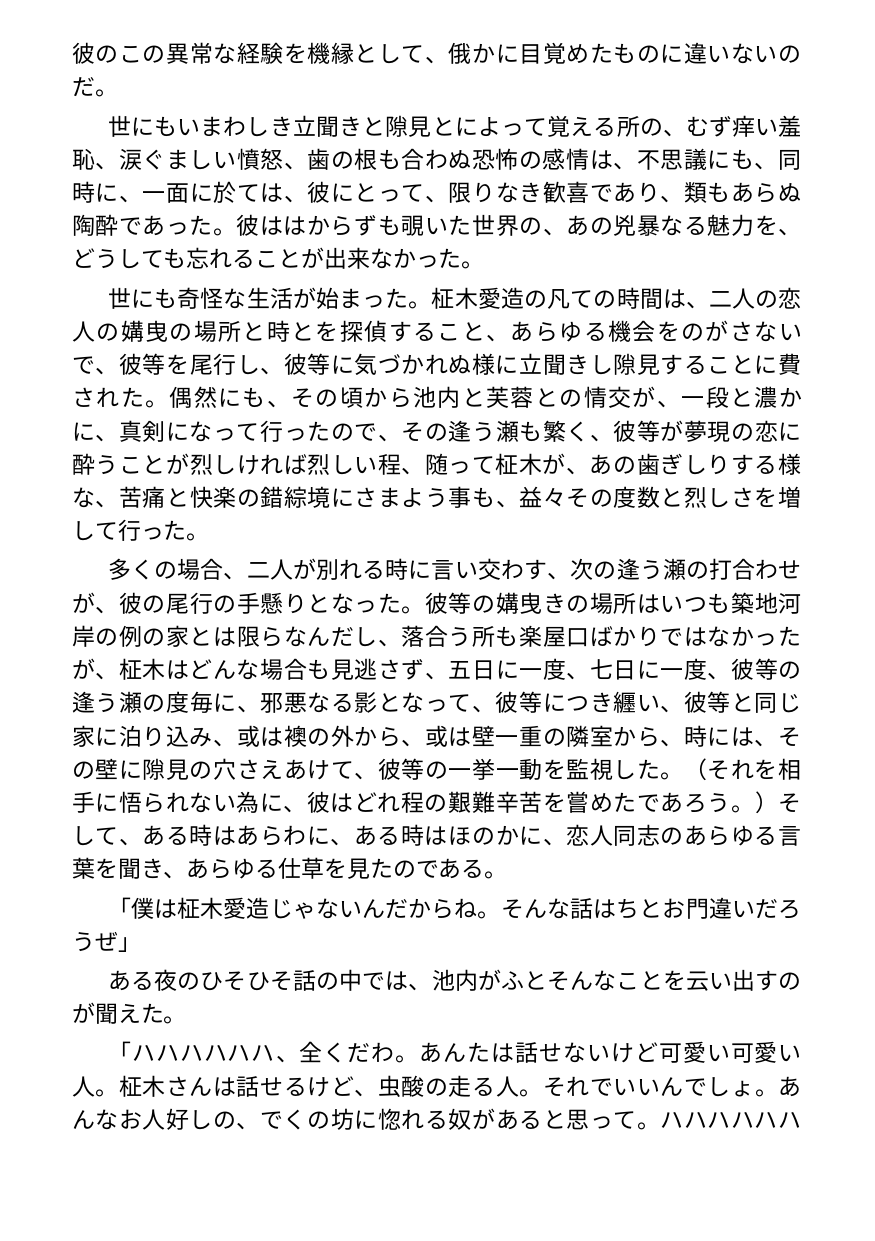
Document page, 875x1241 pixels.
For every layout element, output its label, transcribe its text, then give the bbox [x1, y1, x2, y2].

text 彼のこの異常な経験を機縁として、俄かに目覚めたものに違いないのだ。 [72, 36, 802, 102]
text ある夜のひそひそ話の中では、池内がふとそんなことを云い出すのが聞えた。 [72, 963, 802, 1029]
text 「ハハハハハハ、全くだわ。あんたは話せないけど可愛い可愛い人。柾木さんは話せるけど、虫酸の走る人。それでいいんでしょ。あんなお人好しの、でくの坊に惚れる奴があると思って。ハハハハハハ [72, 1035, 802, 1135]
text 「僕は柾木愛造じゃないんだからね。そんな話はちとお門違いだろうぜ」 [72, 891, 802, 957]
text 世にも奇怪な生活が始まった。柾木愛造の凡ての時間は、二人の恋人の媾曳の場所と時とを探偵すること、あらゆる機会をのがさないで、彼等を尾行し、彼等に気づかれぬ様に立聞きし隙見することに費された。偶然にも、その頃から池内と芙蓉との情交が、一段と濃かに、真剣になって行ったので、その逢う瀬も繁く、彼等が夢現の恋に酔うことが烈しければ烈しい程、随って柾木が、あの歯ぎしりする様な、苦痛と快楽の錯綜境にさまよう事も、益々その度数と烈しさを増して行った。 [72, 281, 802, 546]
text 多くの場合、二人が別れる時に言い交わす、次の逢う瀬の打合わせが、彼の尾行の手懸りとなった。彼等の媾曳きの場所はいつも築地河岸の例の家とは限らなんだし、落合う所も楽屋口ばかりではなかったが、柾木はどんな場合も見逃さず、五日に一度、七日に一度、彼等の逢う瀬の度毎に、邪悪なる影となって、彼等につき纒い、彼等と同じ家に泊り込み、或は襖の外から、或は壁一重の隣室から、時には、その壁に隙見の穴さえあけて、彼等の一挙一動を監視した。（それを相手に悟られない為に、彼はどれ程の艱難辛苦を嘗めたであろう。）そして、ある時はあらわに、ある時はほのかに、恋人同志のあらゆる言葉を聞き、あらゆる仕草を見たのである。 [72, 552, 802, 884]
text 世にもいまわしき立聞きと隙見とによって覚える所の、むず痒い羞恥、涙ぐましい憤怒、歯の根も合わぬ恐怖の感情は、不思議にも、同時に、一面に於ては、彼にとって、限りなき歓喜であり、類もあらぬ陶酔であった。彼ははからずも覗いた世界の、あの兇暴なる魅力を、どうしても忘れることが出来なかった。 [72, 108, 802, 274]
